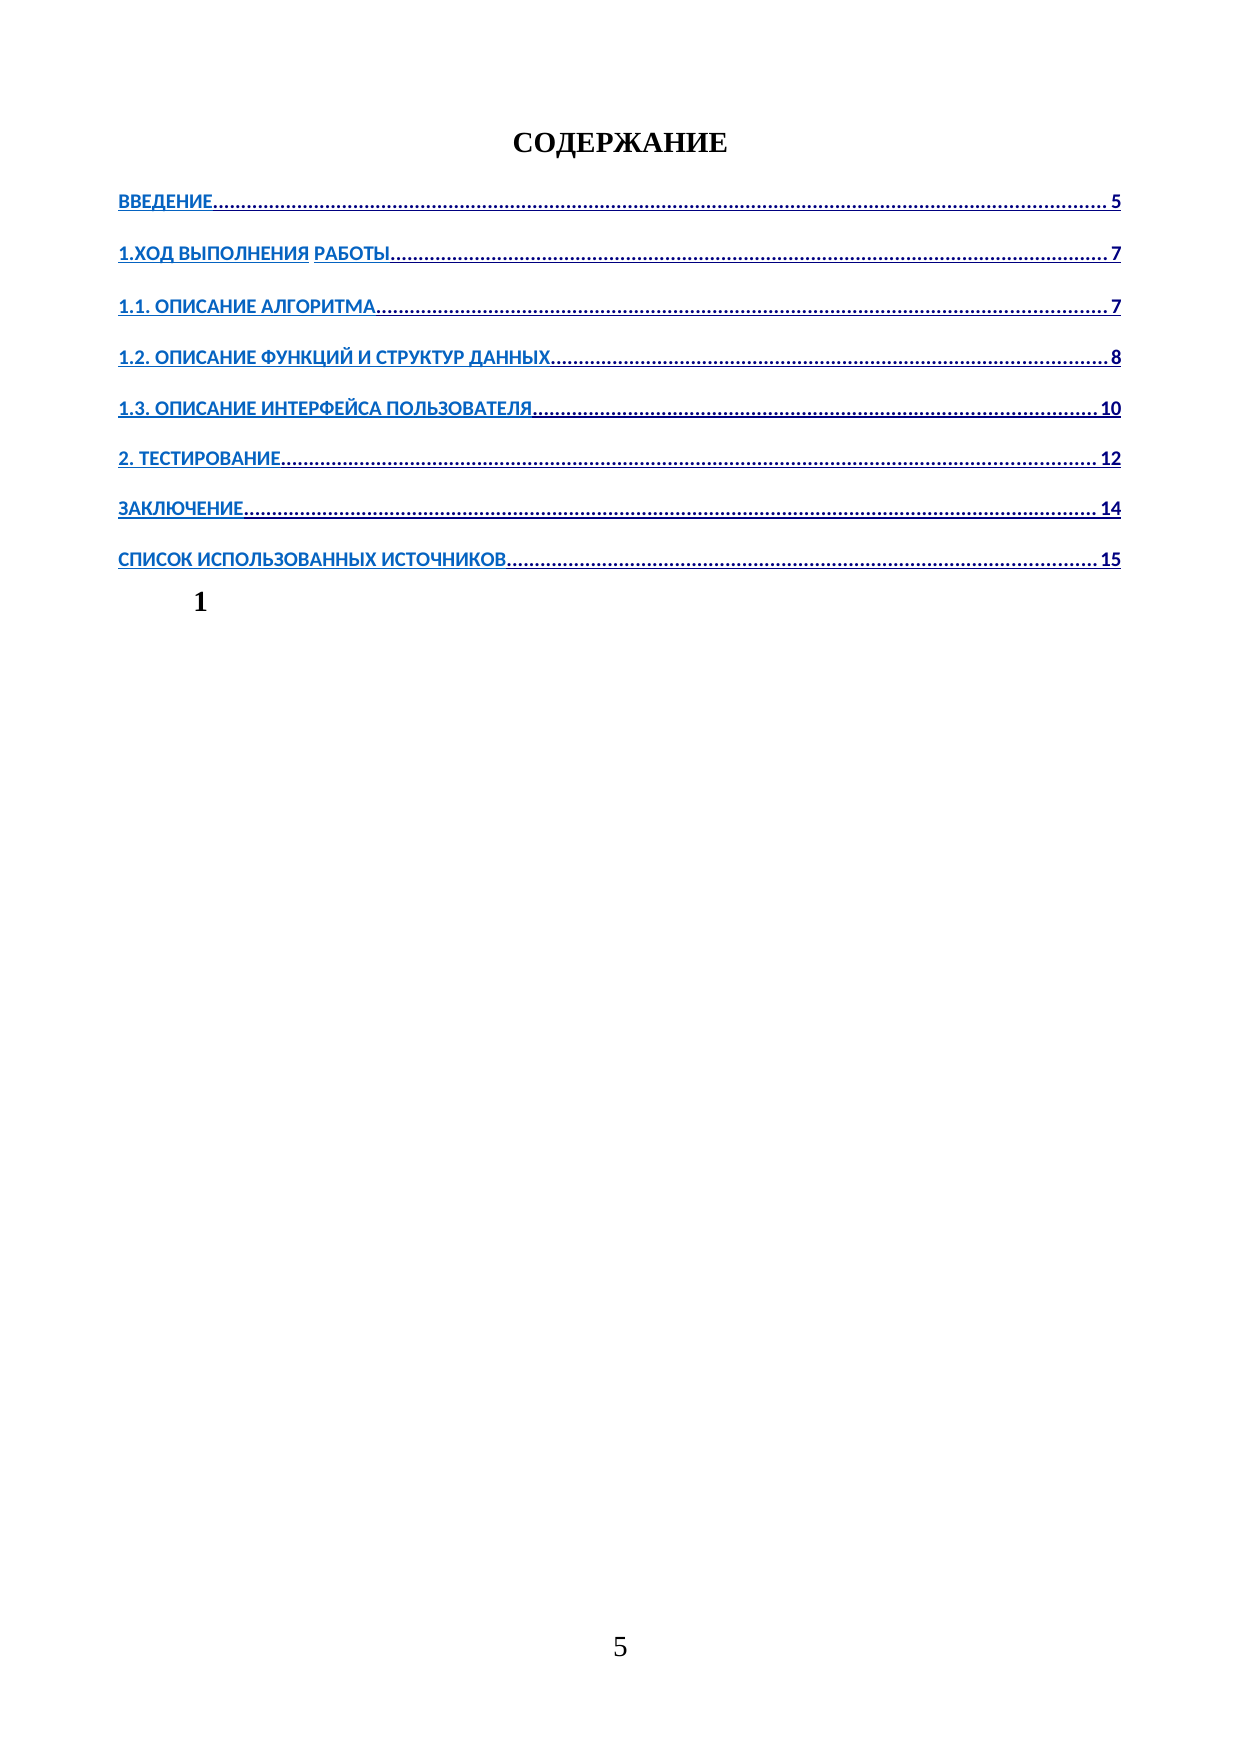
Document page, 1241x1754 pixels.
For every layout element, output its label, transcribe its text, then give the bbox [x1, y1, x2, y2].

text СОДЕРЖАНИЕ [118, 125, 1122, 159]
text 1. ХОД ВЫПОЛНЕНИЯ РАБОТЫ 7 [118, 238, 1122, 266]
text ВВЕДЕНИЕ 5 [118, 188, 1122, 213]
text 1.2. Описание функций и структур данных 8 [118, 344, 1122, 370]
text СПИСОК ИСПОЛЬЗОВАННЫХ ИСТОЧНИКОВ 15 [118, 546, 1122, 571]
text ЗАКЛЮЧЕНИЕ 14 [118, 496, 1122, 521]
text 1.1 . Описание алгоритма 7 [118, 291, 1122, 319]
text 1.3. Описание интерфейса пользователя 10 [118, 395, 1122, 420]
text 2. ТЕСТИРОВАНИЕ 12 [118, 445, 1122, 471]
